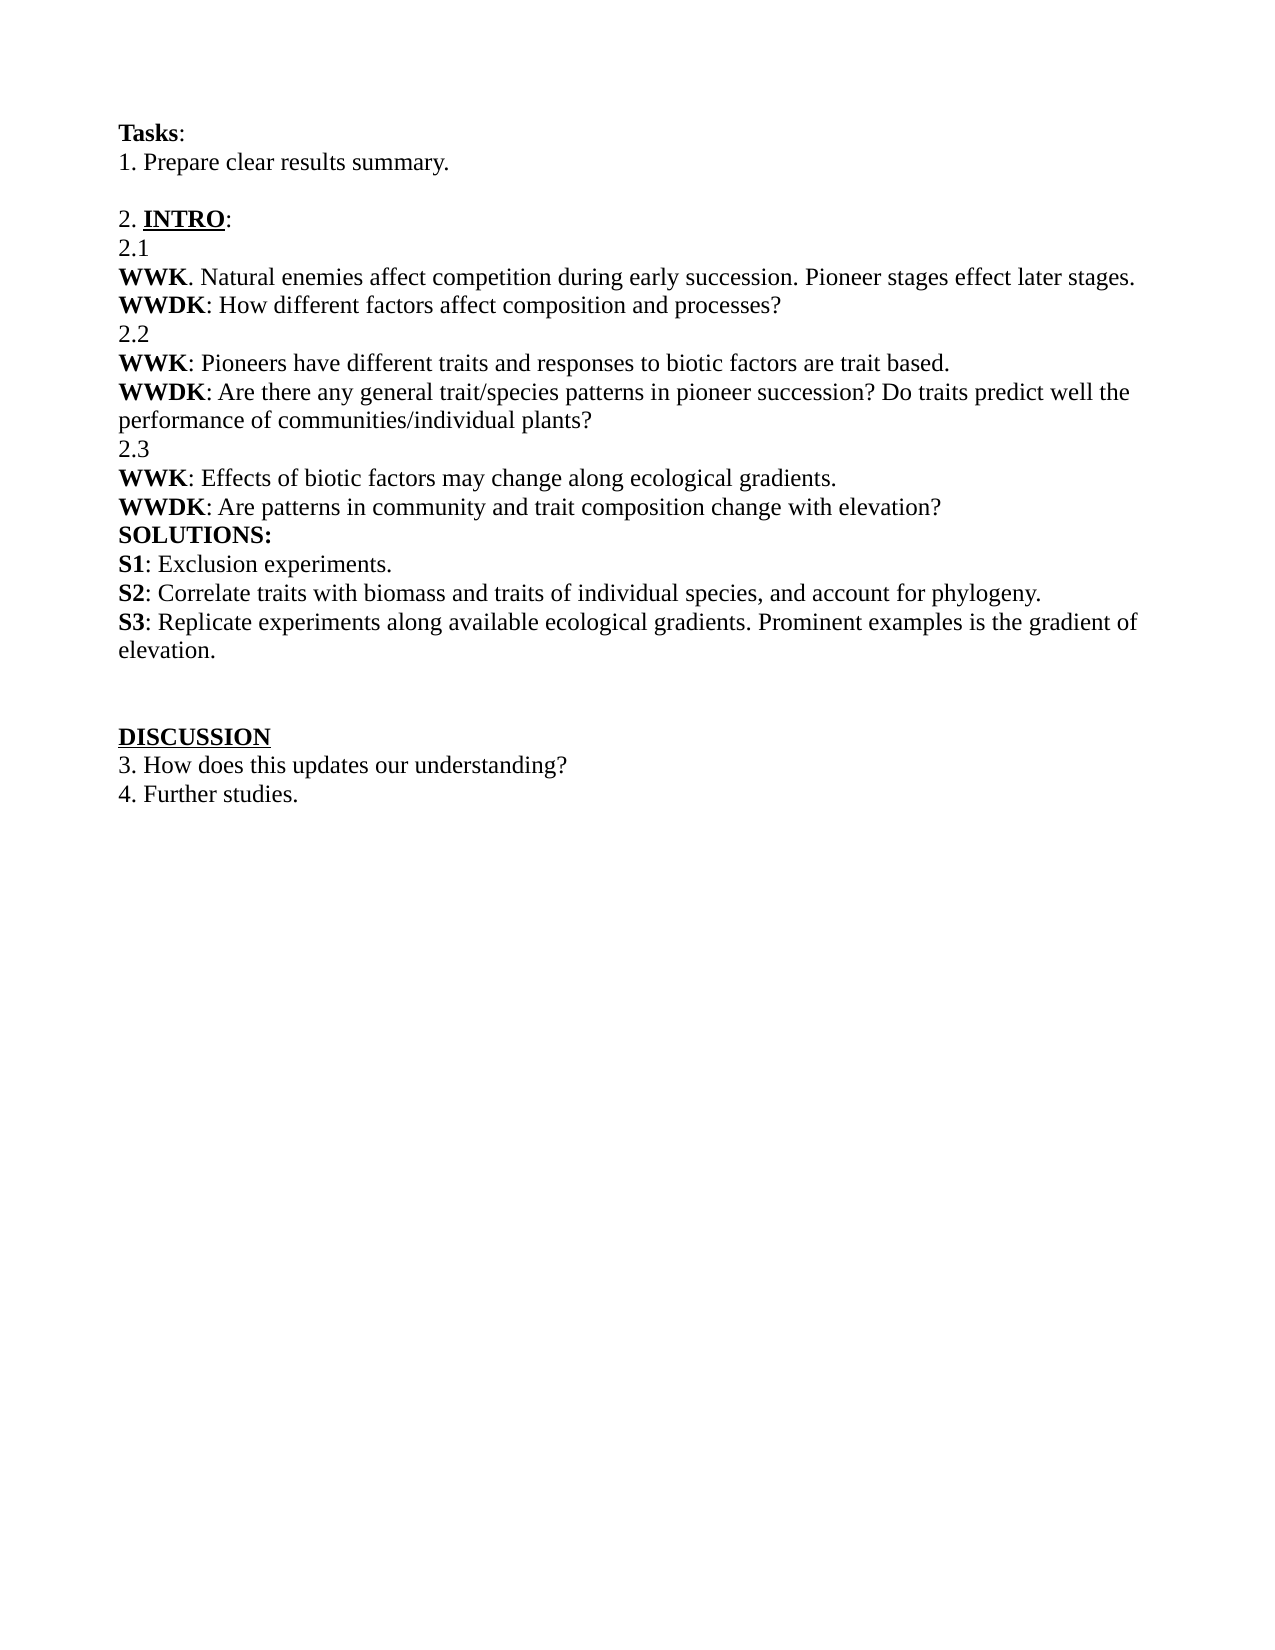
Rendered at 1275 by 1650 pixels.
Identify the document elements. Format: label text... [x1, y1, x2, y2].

text SOLUTIONS: [118, 521, 1157, 549]
text Tasks: [118, 118, 1157, 147]
text S3: Replicate experiments along available ecological gradients. Prominent examples is the gradient of elevation. [118, 607, 1157, 664]
text 2.3 [118, 434, 1157, 463]
text 3. How does this updates our understanding? [118, 751, 1157, 779]
text 1. Prepare clear results summary. [118, 147, 1157, 176]
text 2.1 [118, 233, 1157, 262]
text 2.2 [118, 319, 1157, 348]
text WWK: Effects of biotic factors may change along ecological gradients. [118, 463, 1157, 492]
text WWK: Pioneers have different traits and responses to biotic factors are trait based. [118, 348, 1157, 377]
text WWDK: Are patterns in community and trait composition change with elevation? [118, 492, 1157, 521]
text 4. Further studies. [118, 779, 1157, 808]
text S2: Correlate traits with biomass and traits of individual species, and account for phylogeny. [118, 578, 1157, 607]
text WWK. Natural enemies affect competition during early succession. Pioneer stages effect later stages. [118, 262, 1157, 291]
text WWDK: How different factors affect composition and processes? [118, 291, 1157, 319]
text S1: Exclusion experiments. [118, 549, 1157, 578]
text 2. INTRO: [118, 204, 1157, 233]
text WWDK: Are there any general trait/species patterns in pioneer succession? Do traits predict well the performance of communities/individual plants? [118, 377, 1157, 434]
text DISCUSSION [118, 722, 1157, 751]
